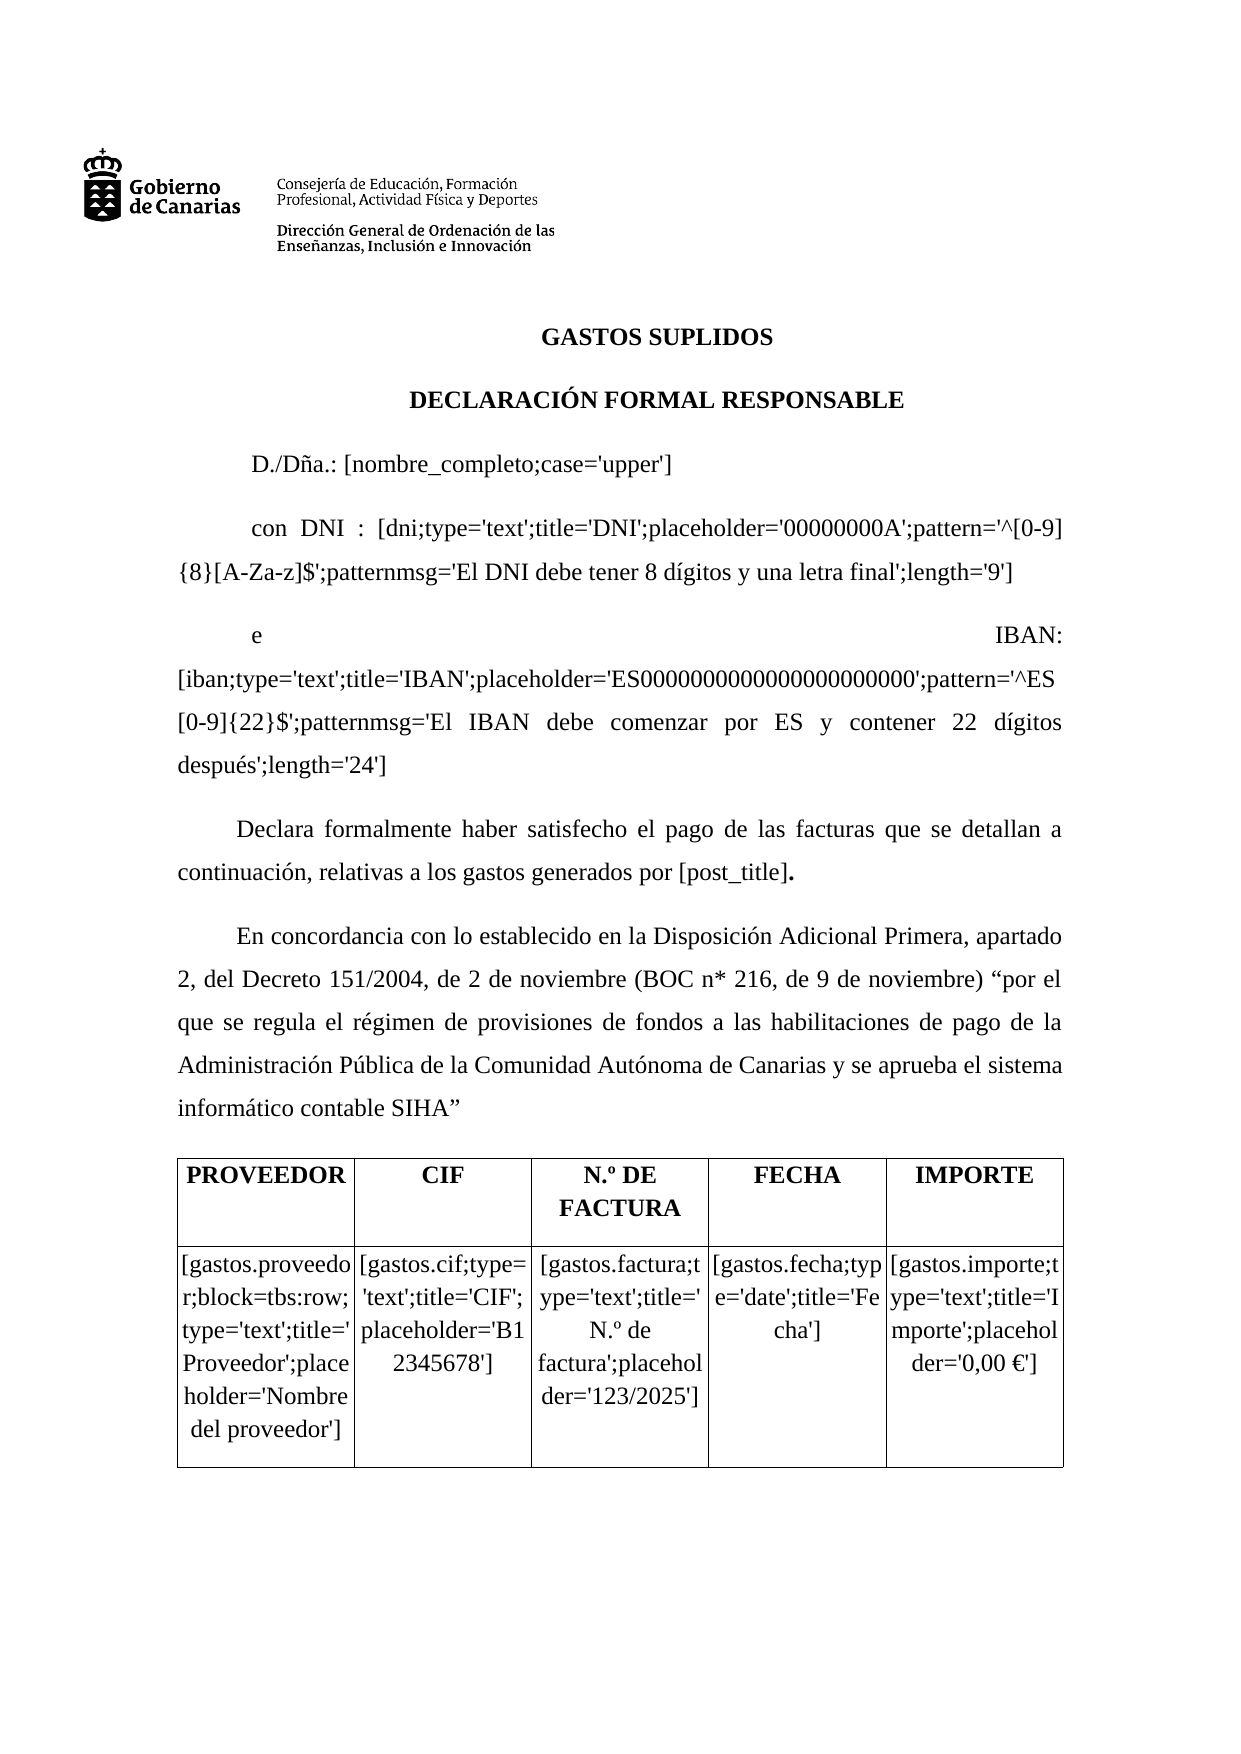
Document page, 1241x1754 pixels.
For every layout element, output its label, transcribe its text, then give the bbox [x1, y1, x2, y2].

text En concordancia con lo establecido en la Disposición Adicional Primera, apartado 2, del Decreto 151/2004, de 2 de noviembre (BOC n* 216, de 9 de noviembre) “por el que se regula el régimen de provisiones de fondos a las habilitaciones de pago de la Administración Pública de la Comunidad Autónoma de Canarias y se aprueba el sistema informático contable SIHA” [177, 921, 1063, 1122]
table_cell [gastos.proveedor;block=tbs:row;type='text';title='Proveedor';placeholder='Nombre del proveedor'] [178, 1247, 354, 1467]
table_cell [gastos.fecha;type='date';title='Fecha'] [709, 1247, 886, 1467]
text Declara formalmente haber satisfecho el pago de las facturas que se detallan a continuación, relativas a los gastos generados por [post_title]. [177, 814, 1063, 886]
table_header CIF [355, 1159, 531, 1246]
table_header IMPORTE [887, 1159, 1063, 1246]
text GASTOS SUPLIDOS [177, 322, 1063, 350]
table_header PROVEEDOR [178, 1159, 354, 1246]
text e IBAN: [iban;type='text';title='IBAN';placeholder='ES0000000000000000000000';pattern='^ES[0-9]{22}$';patternmsg='El IBAN debe comenzar por ES y contener 22 dígitos después';length='24'] [177, 621, 1063, 779]
table_cell [gastos.factura;type='text';title='N.º de factura';placeholder='123/2025'] [532, 1247, 708, 1467]
picture [83, 148, 555, 254]
table_cell [gastos.importe;type='text';title='Importe';placeholder='0,00 €'] [887, 1247, 1063, 1467]
table_header FECHA [709, 1159, 886, 1246]
text con DNI : [dni;type='text';title='DNI';placeholder='00000000A';pattern='^[0-9]{8}[A-Za-z]$';patternmsg='El DNI debe tener 8 dígitos y una letra final';length='9'] [177, 513, 1063, 585]
table_cell [gastos.cif;type='text';title='CIF';placeholder='B12345678'] [355, 1247, 531, 1467]
table_header N.º DE FACTURA [532, 1159, 708, 1246]
text DECLARACIÓN FORMAL RESPONSABLE [177, 386, 1063, 414]
text D./Dña.: [nombre_completo;case='upper'] [177, 449, 1063, 478]
